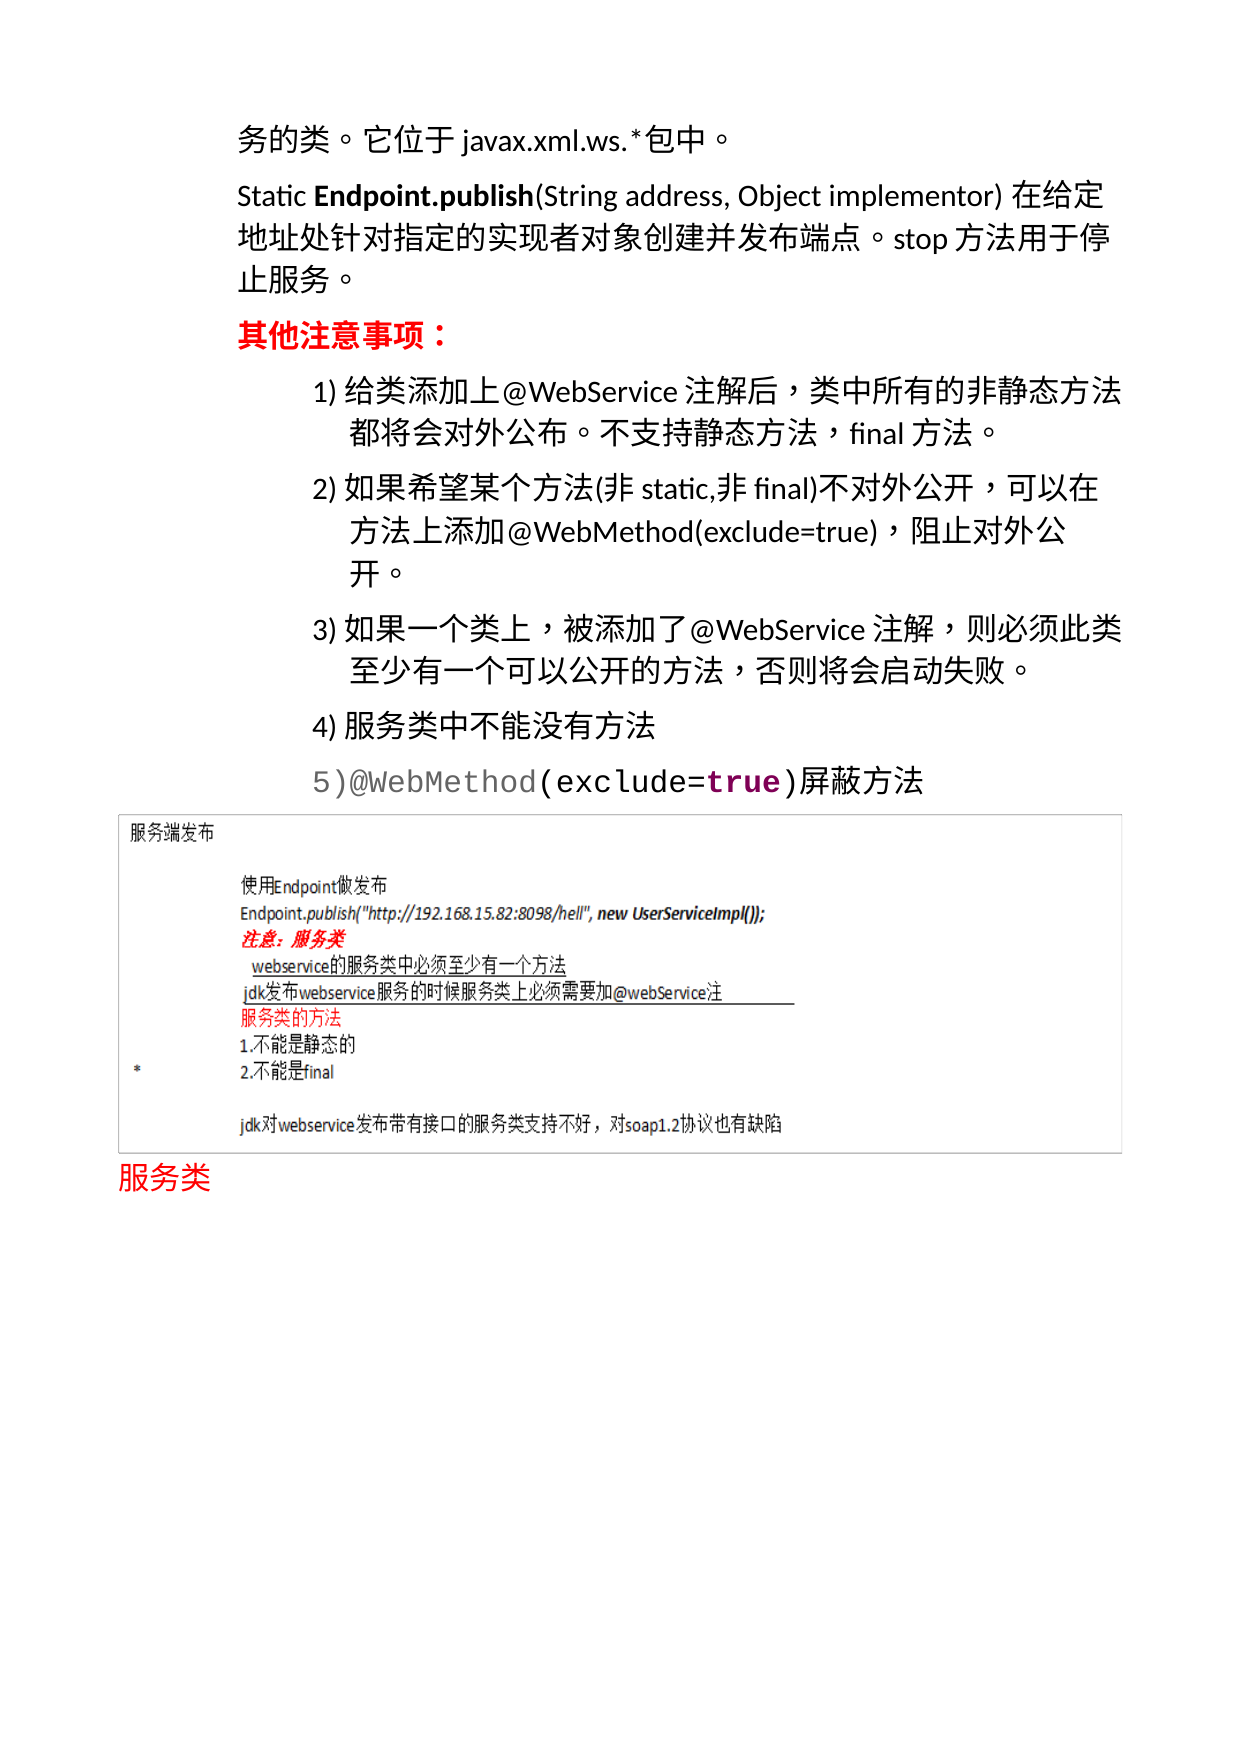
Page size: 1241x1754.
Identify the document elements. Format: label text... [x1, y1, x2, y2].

text 2) 如果希望某个方法(非static,非final)不对外公开，可以在方法上添加@WebMethod(exclude=true)，阻止对外公开。 [312, 466, 1122, 594]
text 3) 如果一个类上，被添加了@WebService注解，则必须此类至少有一个可以公开的方法，否则将会启动失败。 [312, 607, 1122, 692]
text 4) 服务类中不能没有方法 [312, 704, 1122, 747]
text 1) 给类添加上@WebService注解后，类中所有的非静态方法都将会对外公布。不支持静态方法，final方法。 [312, 369, 1122, 454]
text 5)@WebMethod(exclude=true)屏蔽方法 [312, 759, 1122, 802]
picture [118, 814, 1123, 1154]
text 其他注意事项： [237, 313, 1122, 356]
text 务的类。它位于javax.xml.ws.*包中。 [199, 118, 1122, 161]
text 服务类 [118, 1154, 1122, 1199]
text Static Endpoint.publish(String address, Object implementor) 在给定地址处针对指定的实现者对象创建并发布端点。stop方法用于停止服务。 [237, 173, 1122, 301]
